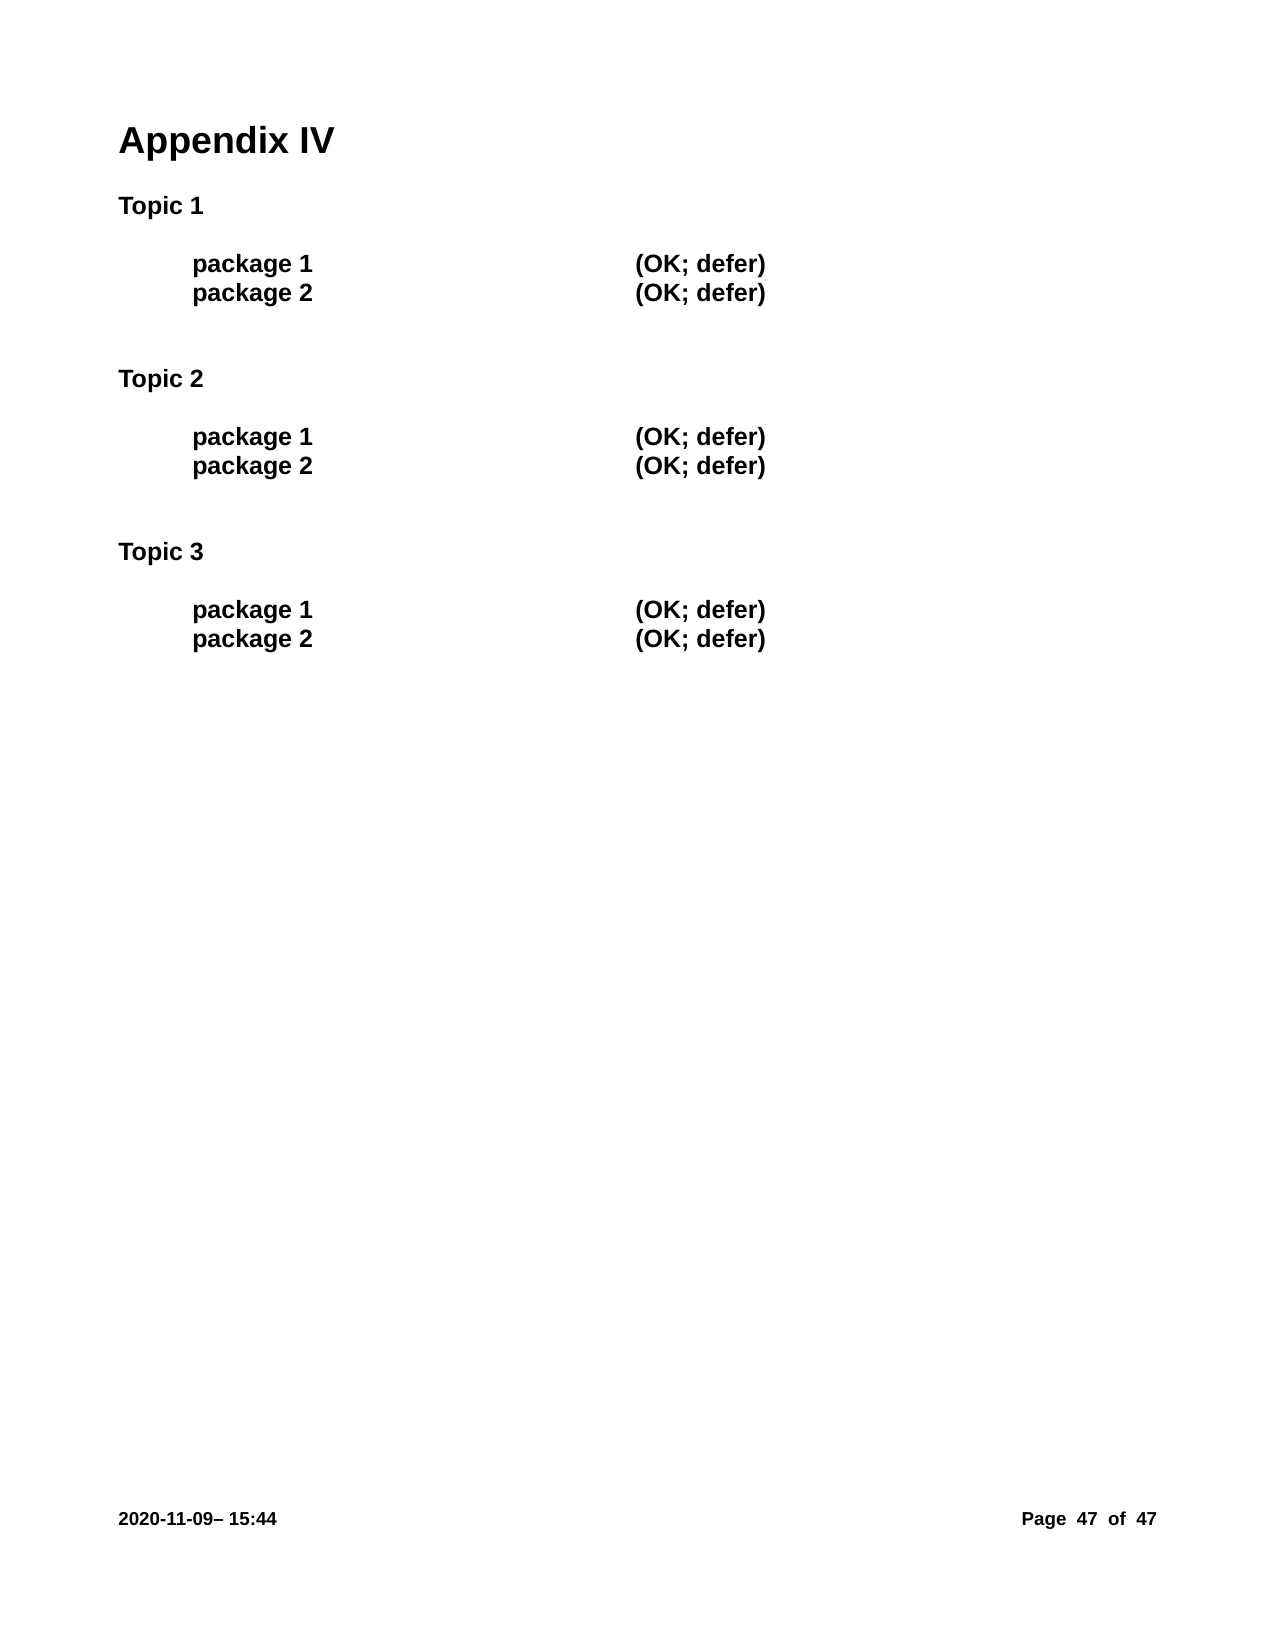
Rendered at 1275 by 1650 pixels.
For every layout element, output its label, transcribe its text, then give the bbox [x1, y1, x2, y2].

text Topic 3 [118, 537, 1157, 566]
text package 1 (OK; defer) [192, 249, 1157, 278]
text package 1 (OK; defer) [192, 595, 1157, 624]
text package 2 (OK; defer) [192, 278, 1157, 306]
text package 1 (OK; defer) [192, 422, 1157, 451]
text Appendix IV [118, 118, 1157, 161]
text package 2 (OK; defer) [192, 624, 1157, 653]
text package 2 (OK; defer) [192, 451, 1157, 480]
text Topic 2 [118, 364, 1157, 393]
text Topic 1 [118, 191, 1157, 219]
